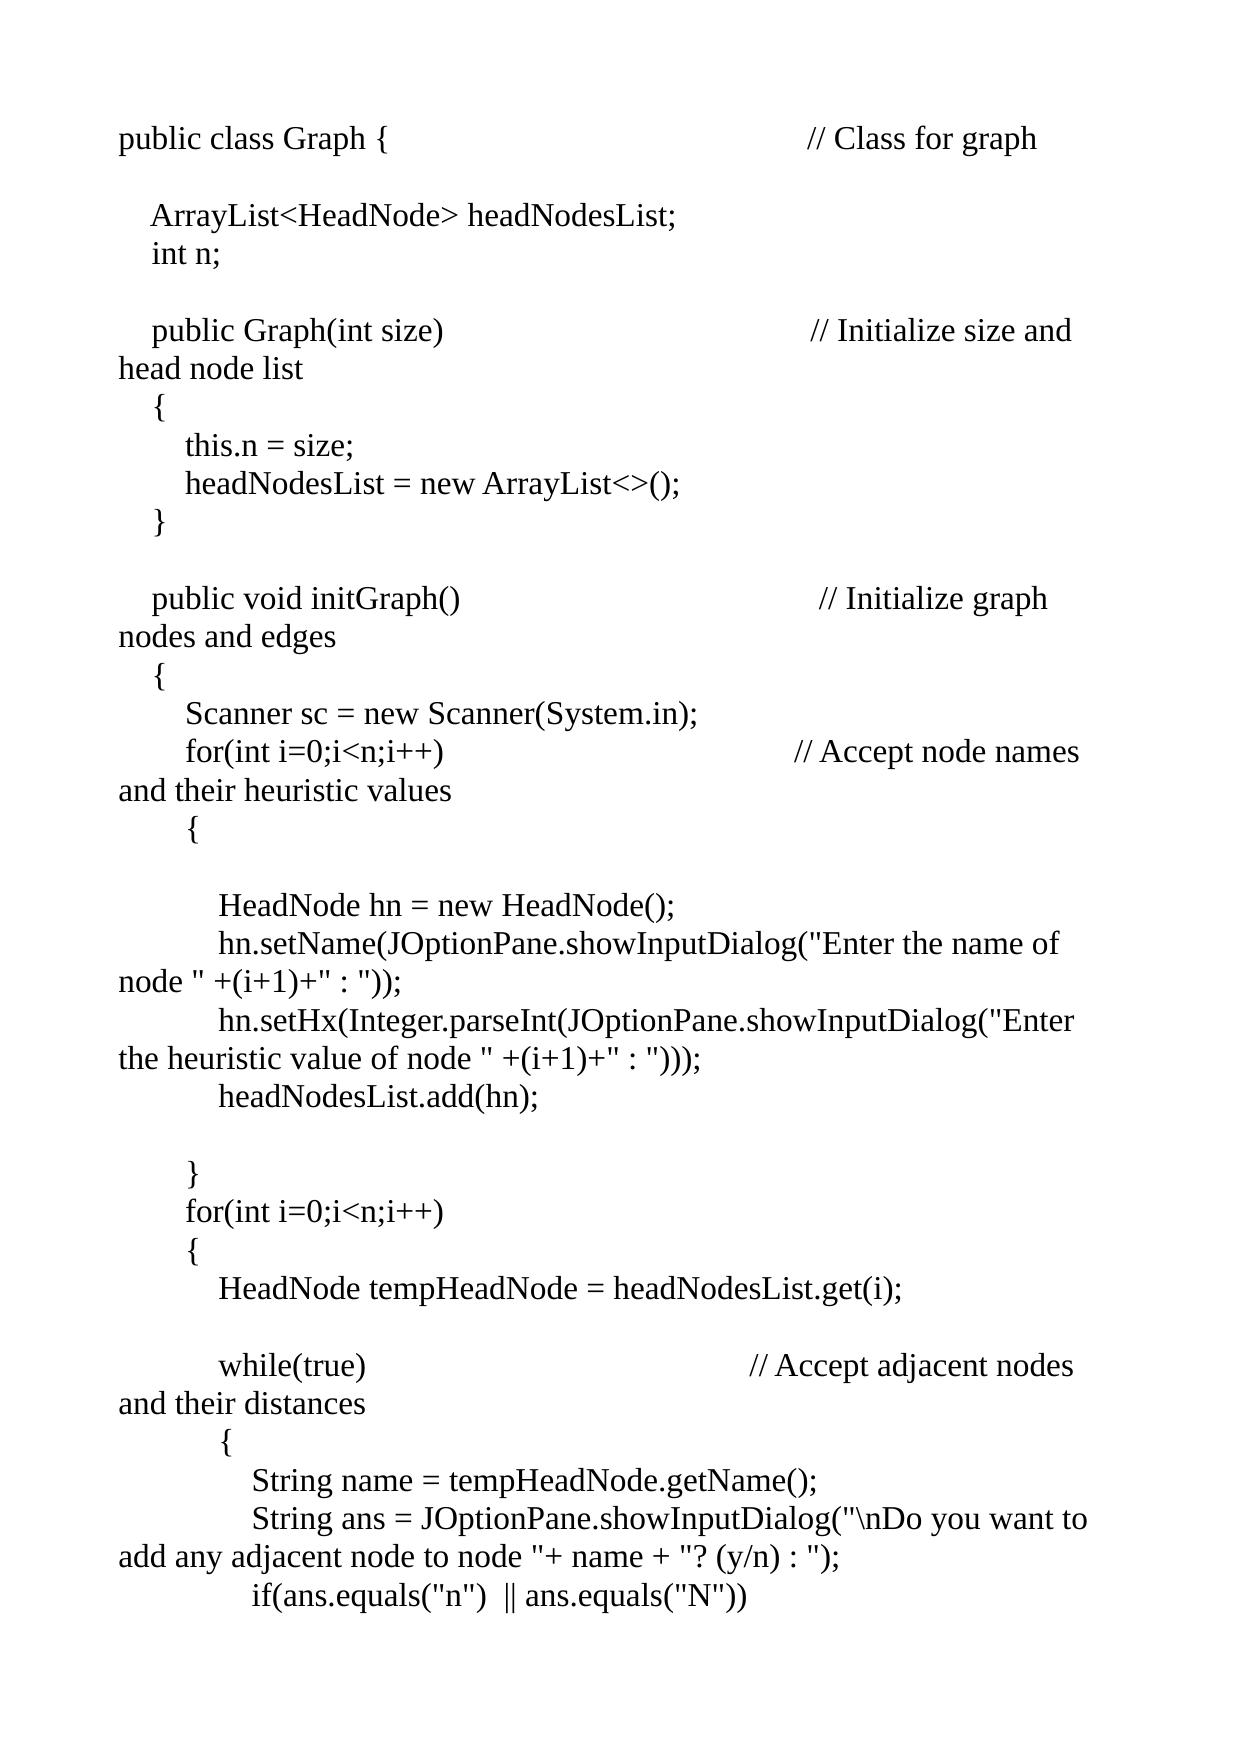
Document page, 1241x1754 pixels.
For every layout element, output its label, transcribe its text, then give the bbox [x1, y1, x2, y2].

text this.n = size; [118, 425, 1122, 463]
text public class Graph { // Class for graph [118, 118, 1122, 156]
text } [118, 1153, 1122, 1191]
text headNodesList.add(hn); [118, 1076, 1122, 1115]
text while(true) // Accept adjacent nodes and their distances [118, 1345, 1122, 1421]
text for(int i=0;i<n;i++) // Accept node names and their heuristic values [118, 731, 1122, 808]
text { [118, 1230, 1122, 1268]
text String name = tempHeadNode.getName(); [118, 1460, 1122, 1498]
text } [118, 501, 1122, 540]
text hn.setHx(Integer.parseInt(JOptionPane.showInputDialog("Enter the heuristic value of node " +(i+1)+" : "))); [118, 1000, 1122, 1076]
text hn.setName(JOptionPane.showInputDialog("Enter the name of node " +(i+1)+" : ")); [118, 923, 1122, 1000]
text Scanner sc = new Scanner(System.in); [118, 693, 1122, 731]
text { [118, 808, 1122, 846]
text if(ans.equals("n") || ans.equals("N")) [118, 1575, 1122, 1613]
text int n; [118, 233, 1122, 271]
text HeadNode hn = new HeadNode(); [118, 885, 1122, 923]
text { [118, 655, 1122, 693]
text { [118, 386, 1122, 425]
text HeadNode tempHeadNode = headNodesList.get(i); [118, 1268, 1122, 1306]
text ArrayList<HeadNode> headNodesList; [118, 195, 1122, 233]
text { [118, 1421, 1122, 1460]
text headNodesList = new ArrayList<>(); [118, 463, 1122, 501]
text String ans = JOptionPane.showInputDialog("\nDo you want to add any adjacent node to node "+ name + "? (y/n) : "); [118, 1498, 1122, 1575]
text public void initGraph() // Initialize graph nodes and edges [118, 578, 1122, 655]
text public Graph(int size) // Initialize size and head node list [118, 310, 1122, 386]
text for(int i=0;i<n;i++) [118, 1191, 1122, 1230]
